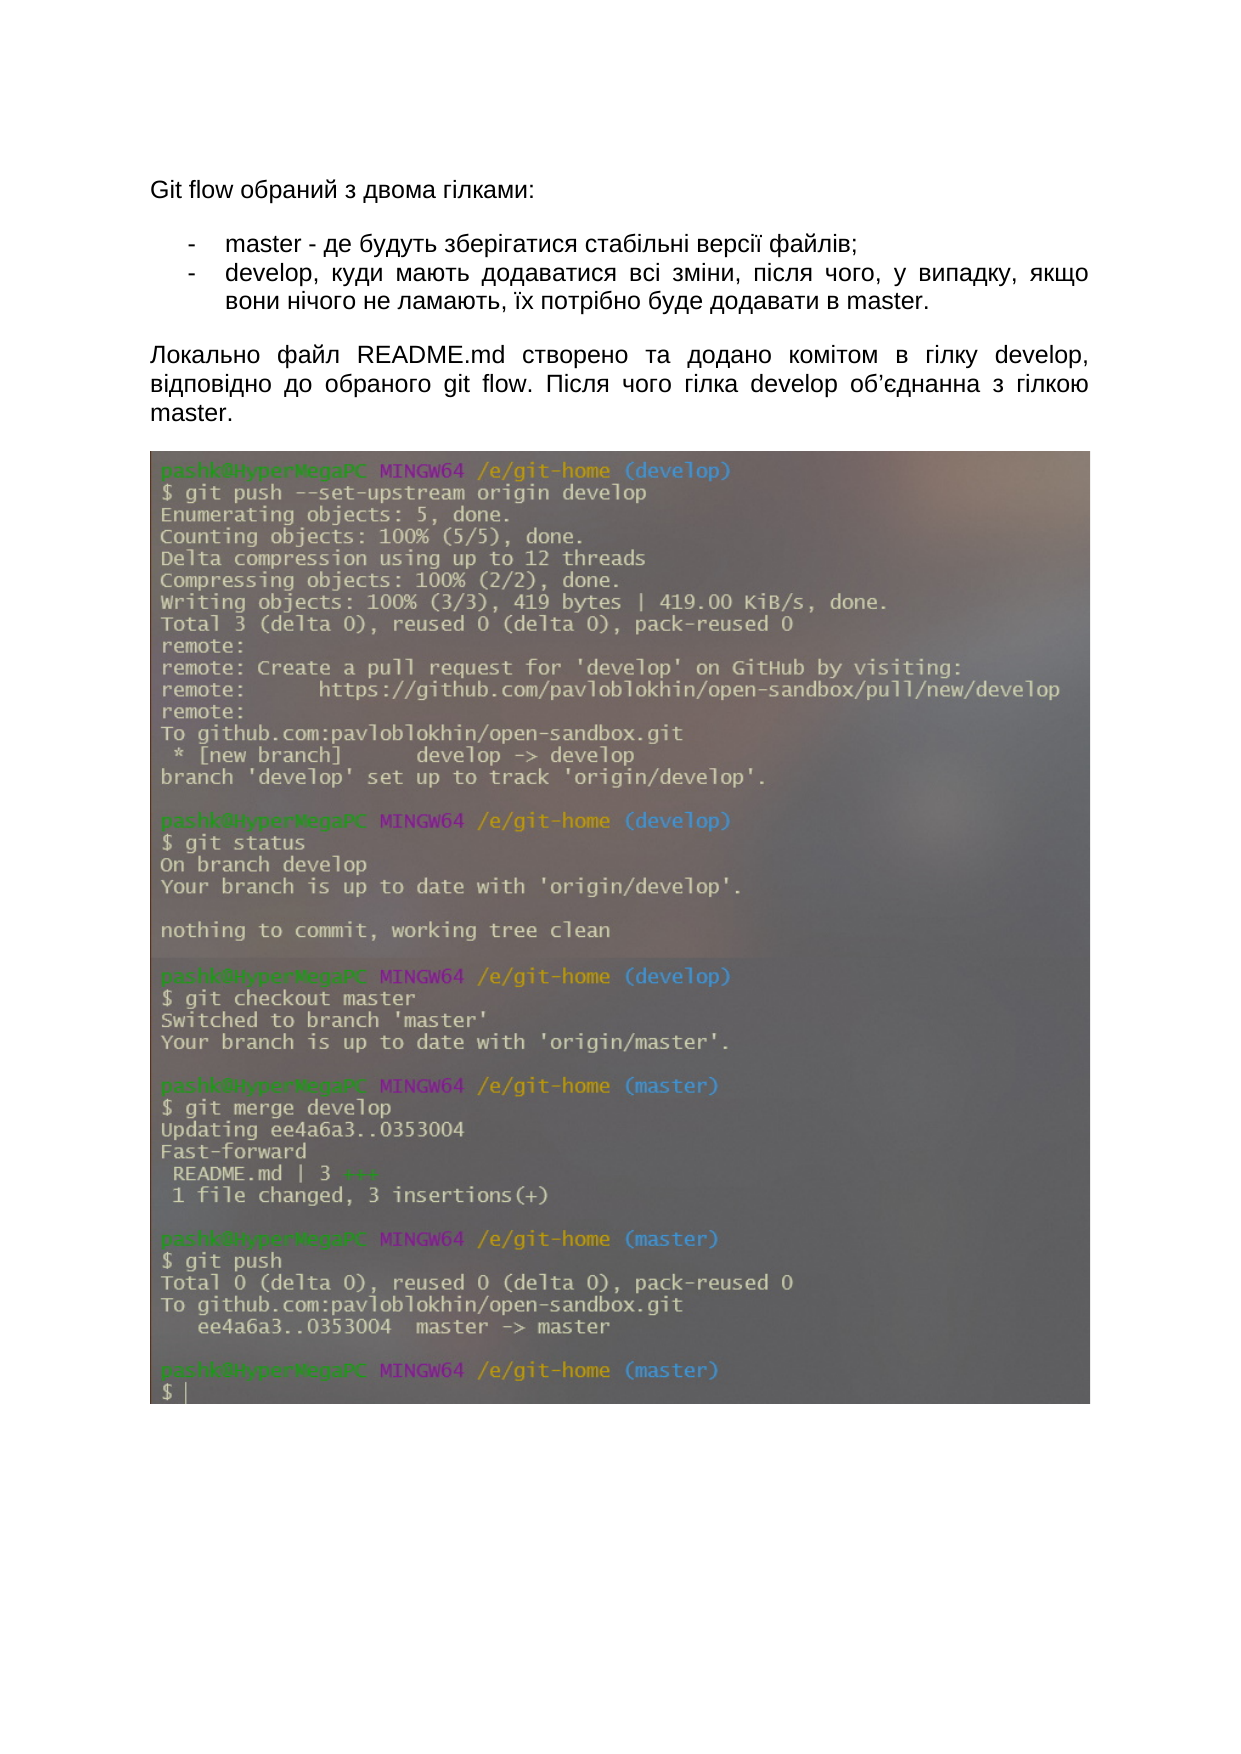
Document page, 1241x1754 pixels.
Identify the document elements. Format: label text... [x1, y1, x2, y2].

list develop, куди мають додаватися всі зміни, після чого, у випадку, якщо вони нічого не ламають, їх потрібно буде додавати в master. [187, 257, 1090, 315]
list master - де будуть зберігатися стабільні версії файлів; [187, 229, 1090, 257]
picture [150, 451, 1091, 1404]
text Локально файл README.md створено та додано комітом в гілку develop, відповідно до обраного git flow. Після чого гілка develop об’єднанна з гілкою master. [150, 340, 1090, 426]
text Git flow обраний з двома гілками: [150, 175, 1090, 204]
